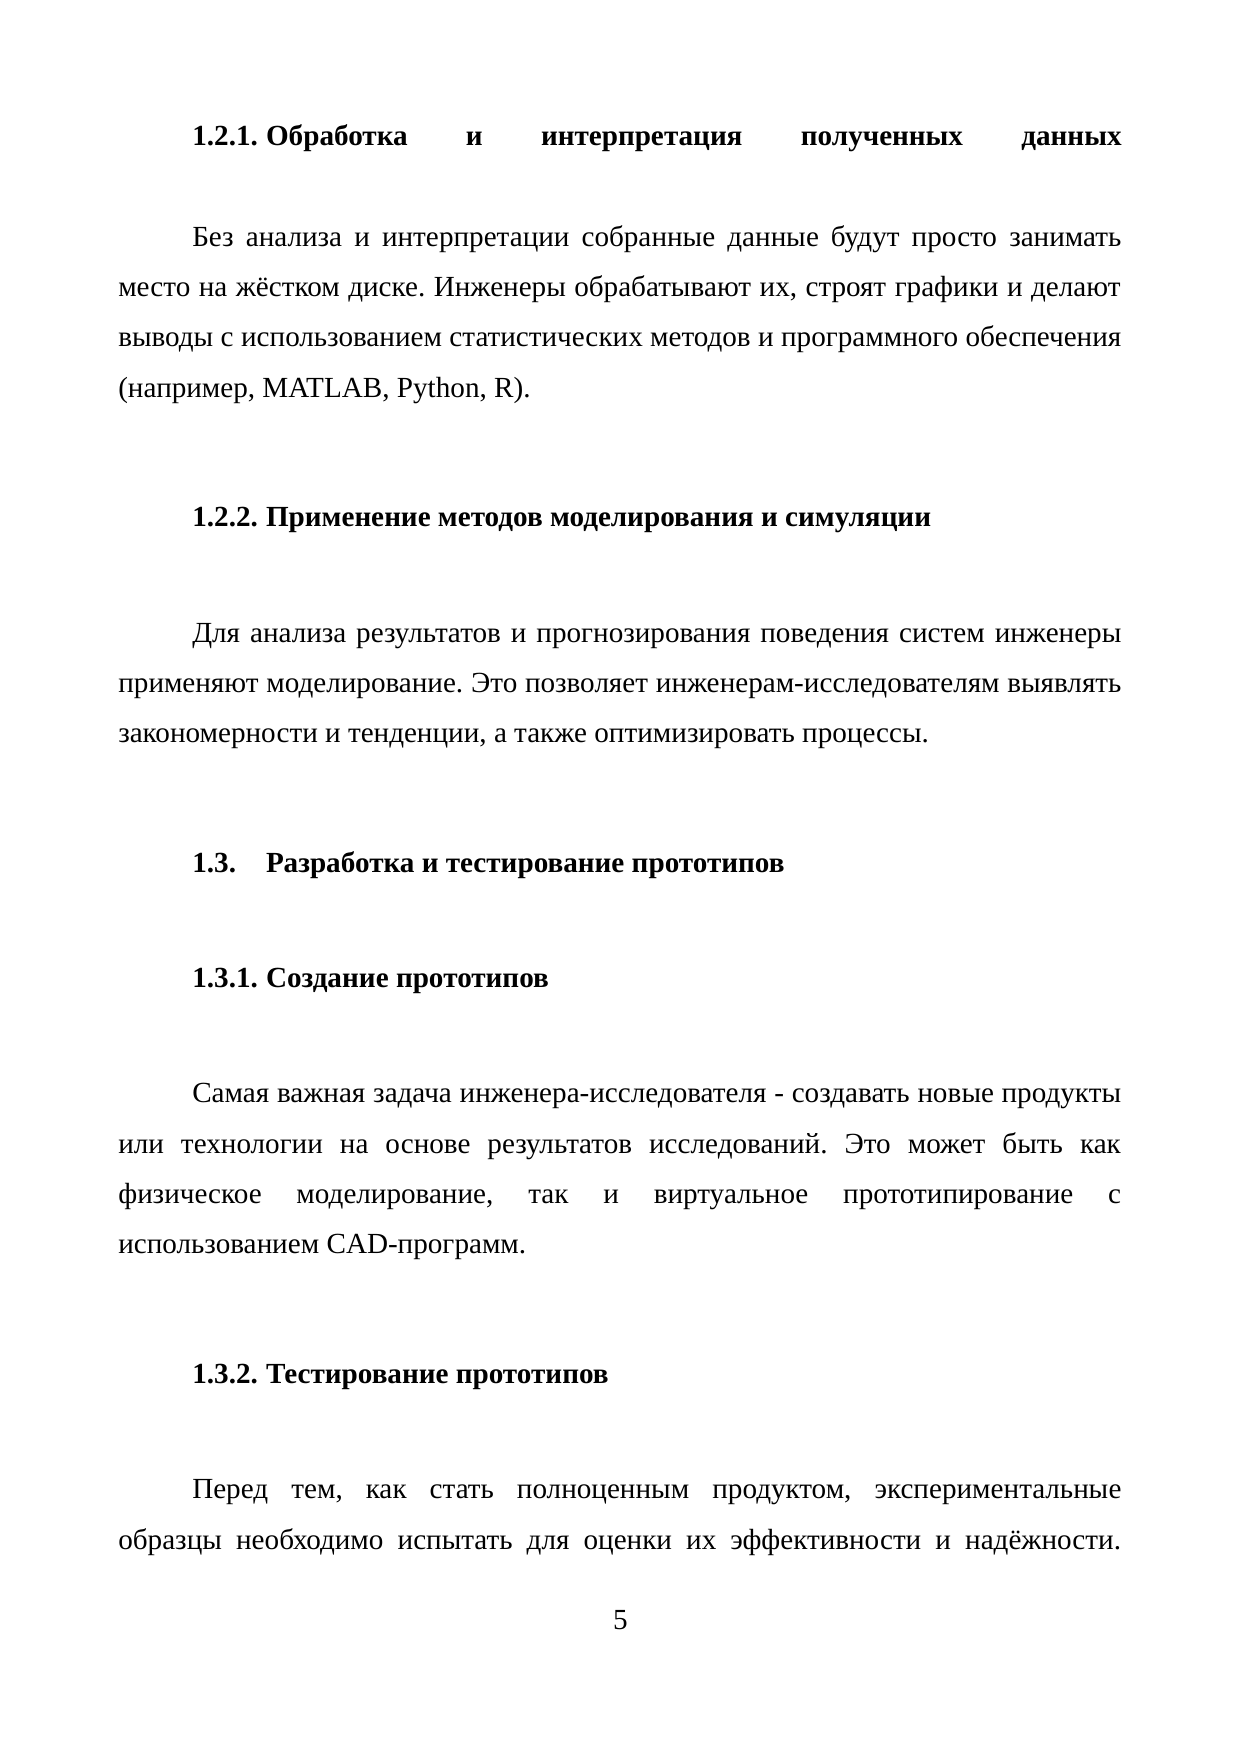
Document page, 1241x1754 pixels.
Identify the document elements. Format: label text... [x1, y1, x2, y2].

subtitle Создание прототипов [118, 960, 1122, 994]
subtitle Обработка и интерпретация полученных данных [118, 118, 1122, 202]
subtitle Разработка и тестирование прототипов [118, 845, 1122, 879]
text Для анализа результатов и прогнозирования поведения систем инженеры применяют моделирование. Это позволяет инженерам-исследователям выявлять закономерности и тенденции, а также оптимизировать процессы. [118, 615, 1122, 749]
subtitle Тестирование прототипов [118, 1356, 1122, 1390]
subtitle Применение методов моделирования и симуляции [118, 499, 1122, 533]
text Без анализа и интерпретации собранные данные будут просто занимать место на жёстком диске. Инженеры обрабатывают их, строят графики и делают выводы с использованием статистических методов и программного обеспечения (например, MATLAB, Python, R). [118, 219, 1122, 403]
text Самая важная задача инженера-исследователя - создавать новые продукты или технологии на основе результатов исследований. Это может быть как физическое моделирование, так и виртуальное прототипирование с использованием CAD-программ. [118, 1076, 1122, 1260]
text Перед тем, как стать полноценным продуктом, экспериментальные образцы необходимо испытать для оценки их эффективности и надёжности. [118, 1471, 1122, 1555]
